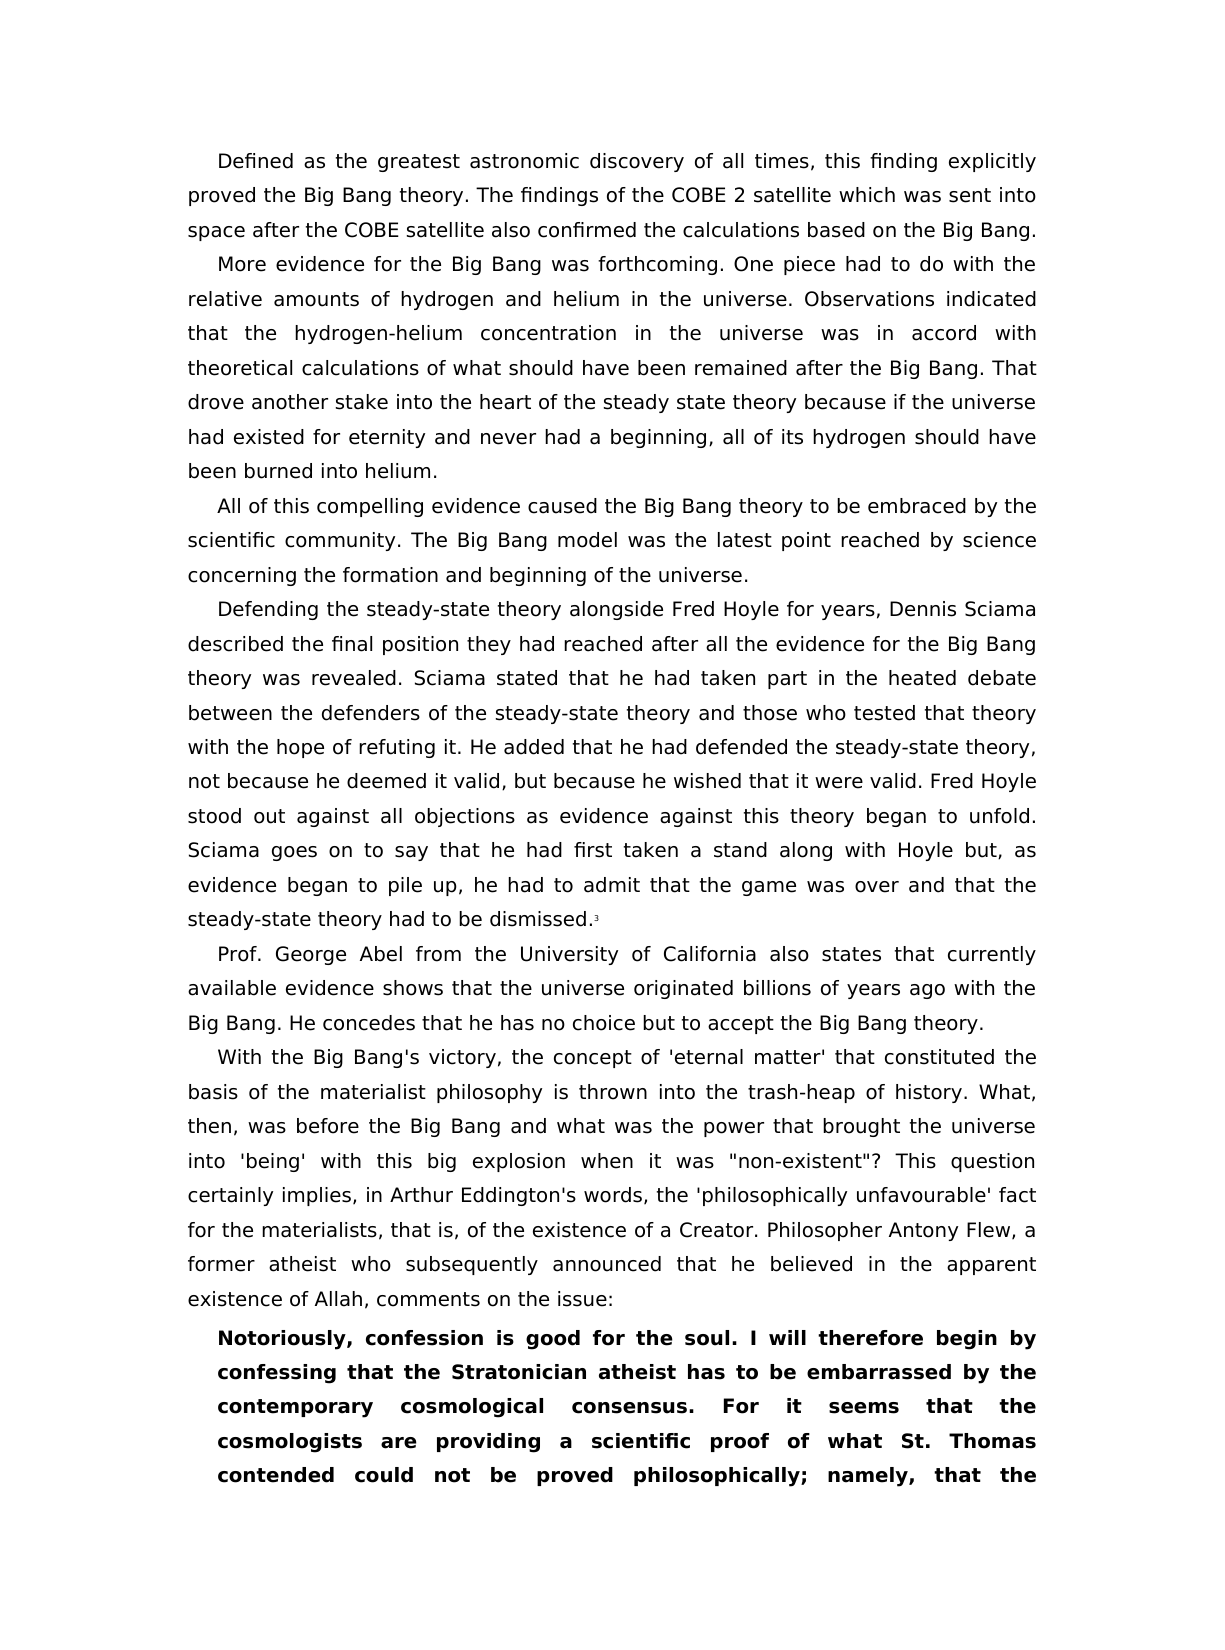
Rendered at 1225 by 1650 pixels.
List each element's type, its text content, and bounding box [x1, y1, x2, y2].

text All of this compelling evidence caused the Big Bang theory to be embraced by the scientific community. The Big Bang model was the latest point reached by science concerning the formation and beginning of the universe. [187, 495, 1037, 587]
text Prof. George Abel from the University of California also states that currently available evidence shows that the universe originated billions of years ago with the Big Bang. He concedes that he has no choice but to accept the Big Bang theory. [187, 943, 1037, 1035]
text More evidence for the Big Bang was forthcoming. One piece had to do with the relative amounts of hydrogen and helium in the universe. Observations indicated that the hydrogen-helium concentration in the universe was in accord with theoretical calculations of what should have been remained after the Big Bang. That drove another stake into the heart of the steady state theory because if the universe had existed for eternity and never had a beginning, all of its hydrogen should have been burned into helium. [187, 253, 1037, 483]
text Defending the steady-state theory alongside Fred Hoyle for years, Dennis Sciama described the final position they had reached after all the evidence for the Big Bang theory was revealed. Sciama stated that he had taken part in the heated debate between the defenders of the steady-state theory and those who tested that theory with the hope of refuting it. He added that he had defended the steady-state theory, not because he deemed it valid, but because he wished that it were valid. Fred Hoyle stood out against all objections as evidence against this theory began to unfold. Sciama goes on to say that he had first taken a stand along with Hoyle but, as evidence began to pile up, he had to admit that the game was over and that the steady-state theory had to be dismissed.3 [187, 598, 1037, 932]
text With the Big Bang's victory, the concept of 'eternal matter' that constituted the basis of the materialist philosophy is thrown into the trash-heap of history. What, then, was before the Big Bang and what was the power that brought the universe into 'being' with this big explosion when it was "non-existent"? This question certainly implies, in Arthur Eddington's words, the 'philosophically unfavourable' fact for the materialists, that is, of the existence of a Creator. Philosopher Antony Flew, a former atheist who subsequently announced that he believed in the apparent existence of Allah, comments on the issue: [187, 1046, 1037, 1311]
text Defined as the greatest astronomic discovery of all times, this finding explicitly proved the Big Bang theory. The findings of the COBE 2 satellite which was sent into space after the COBE satellite also confirmed the calculations based on the Big Bang. [187, 150, 1037, 242]
text Notoriously, confession is good for the soul. I will therefore begin by confessing that the Stratonician atheist has to be embarrassed by the contemporary cosmological consensus. For it seems that the cosmologists are providing a scientific proof of what St. Thomas contended could not be proved philosophically; namely, that the [217, 1327, 1037, 1488]
